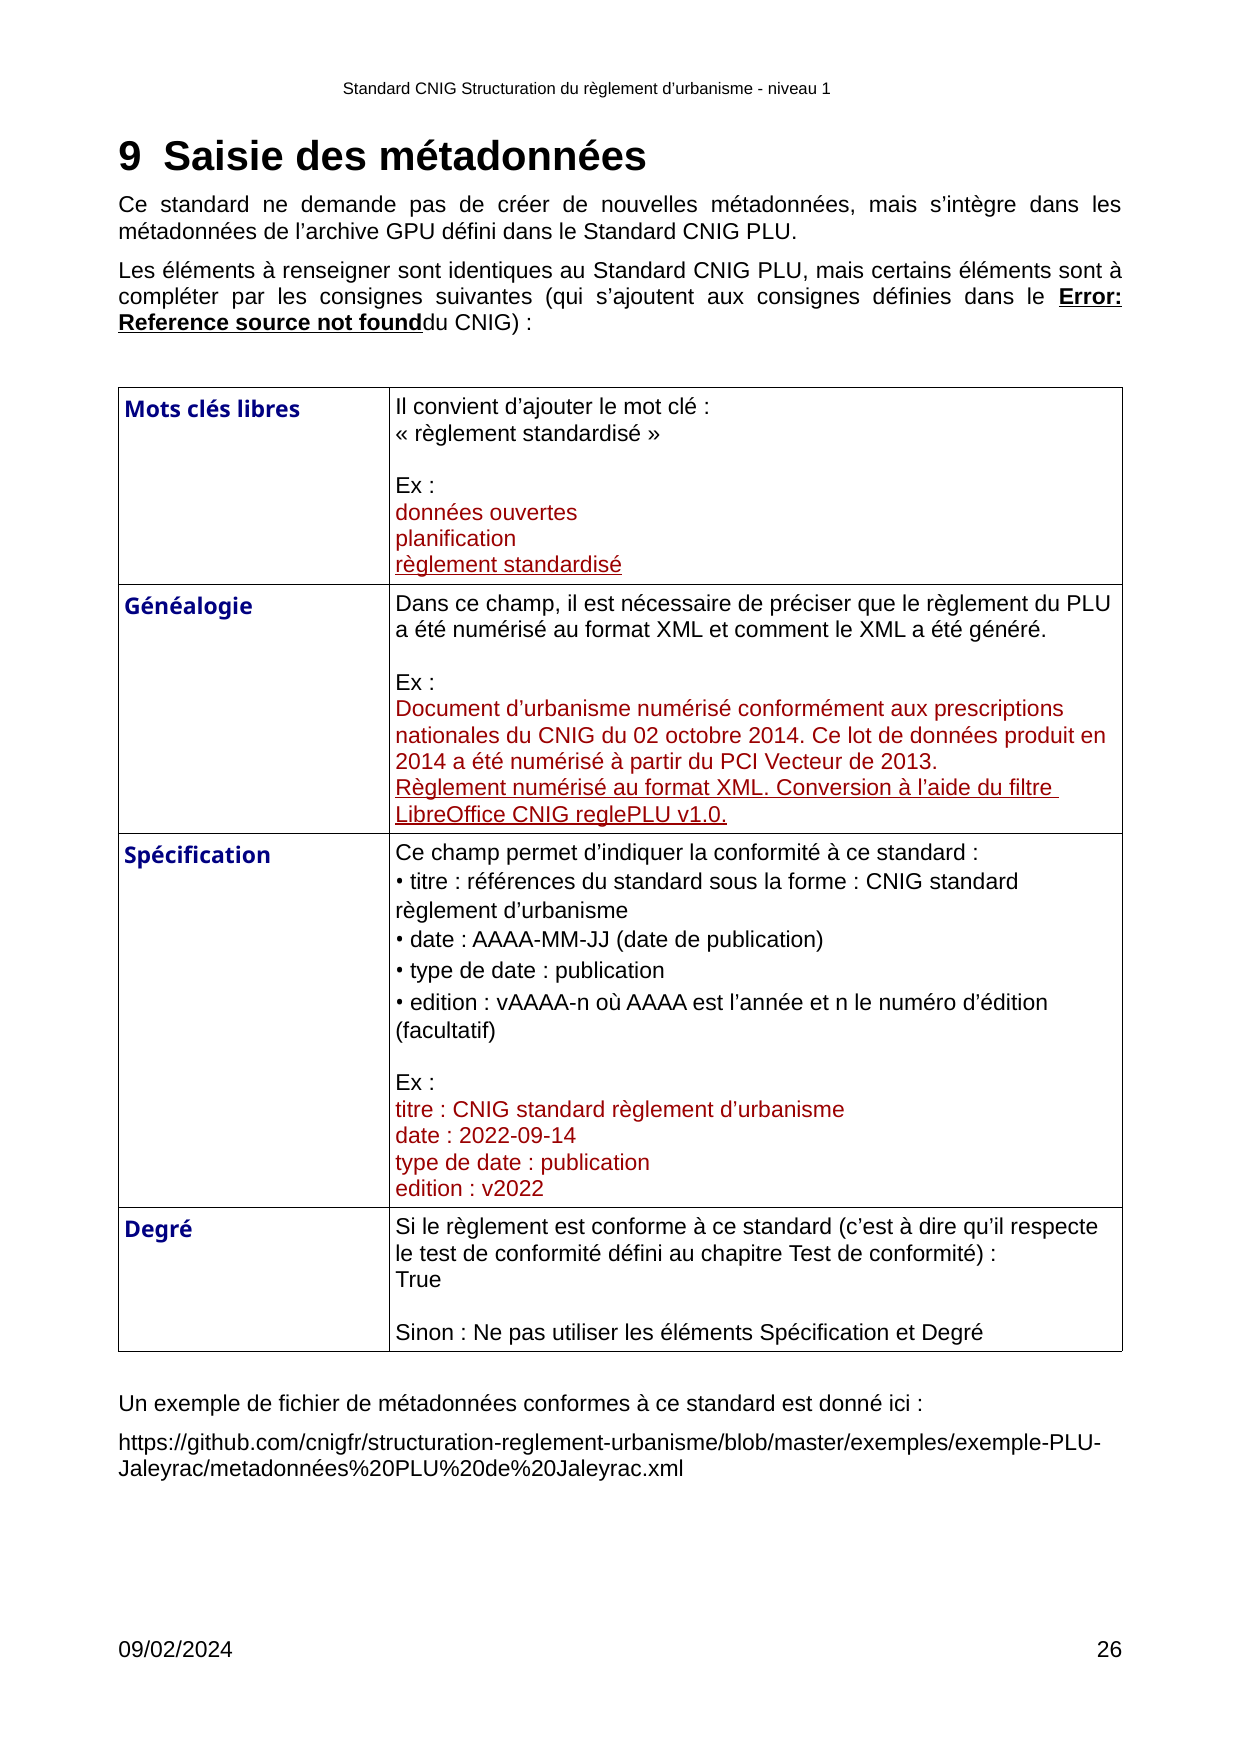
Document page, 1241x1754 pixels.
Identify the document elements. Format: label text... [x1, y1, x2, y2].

table_cell Généalogie [119, 585, 389, 833]
text Un exemple de fichier de métadonnées conformes à ce standard est donné ici : [118, 1390, 1122, 1416]
table_cell Degré [119, 1208, 389, 1351]
text Les éléments à renseigner sont identiques au Standard CNIG PLU, mais certains éléments sont à compléter par les consignes suivantes (qui s’ajoutent aux consignes définies dans le Erreur ! Source du renvoi introuvable.du CNIG) : [118, 257, 1122, 336]
text https://github.com/cnigfr/structuration-reglement-urbanisme/blob/master/exemples/exemple-PLU-Jaleyrac/metadonnées%20PLU%20de%20Jaleyrac.xml [118, 1429, 1122, 1482]
table_cell Si le règlement est conforme à ce standard (c’est à dire qu’il respecte le test de conformité défini au chapitre Test de conformité) : True Sinon : Ne pas utiliser les éléments Spécification et Degré [390, 1208, 1122, 1351]
table_cell Spécification [119, 834, 389, 1207]
subtitle Saisie des métadonnées [118, 131, 1122, 179]
table_cell Dans ce champ, il est nécessaire de préciser que le règlement du PLU a été numérisé au format XML et comment le XML a été généré. Ex : Document d’urbanisme numérisé conformément aux prescriptions nationales du CNIG du 02 octobre 2014. Ce lot de données produit en 2014 a été numérisé à partir du PCI Vecteur de 2013. Règlement numérisé au format XML. Conversion à l’aide du filtre LibreOffice CNIG reglePLU v1.0. [390, 585, 1122, 833]
text Ce standard ne demande pas de créer de nouvelles métadonnées, mais s’intègre dans les métadonnées de l’archive GPU défini dans le Standard CNIG PLU. [118, 191, 1122, 244]
table_header Mots clés libres [119, 388, 389, 583]
table_header Il convient d’ajouter le mot clé : « règlement standardisé » Ex : données ouvertes planification règlement standardisé [390, 388, 1122, 583]
table_cell Ce champ permet d’indiquer la conformité à ce standard : • titre : références du standard sous la forme : CNIG standard règlement d’urbanisme • date : AAAA-MM-JJ (date de publication) • type de date : publication • edition : vAAAA-n où AAAA est l’année et n le numéro d’édition (facultatif) Ex : titre : CNIG standard règlement d’urbanisme date : 2022-09-14 type de date : publication edition : v2022 [390, 834, 1122, 1207]
